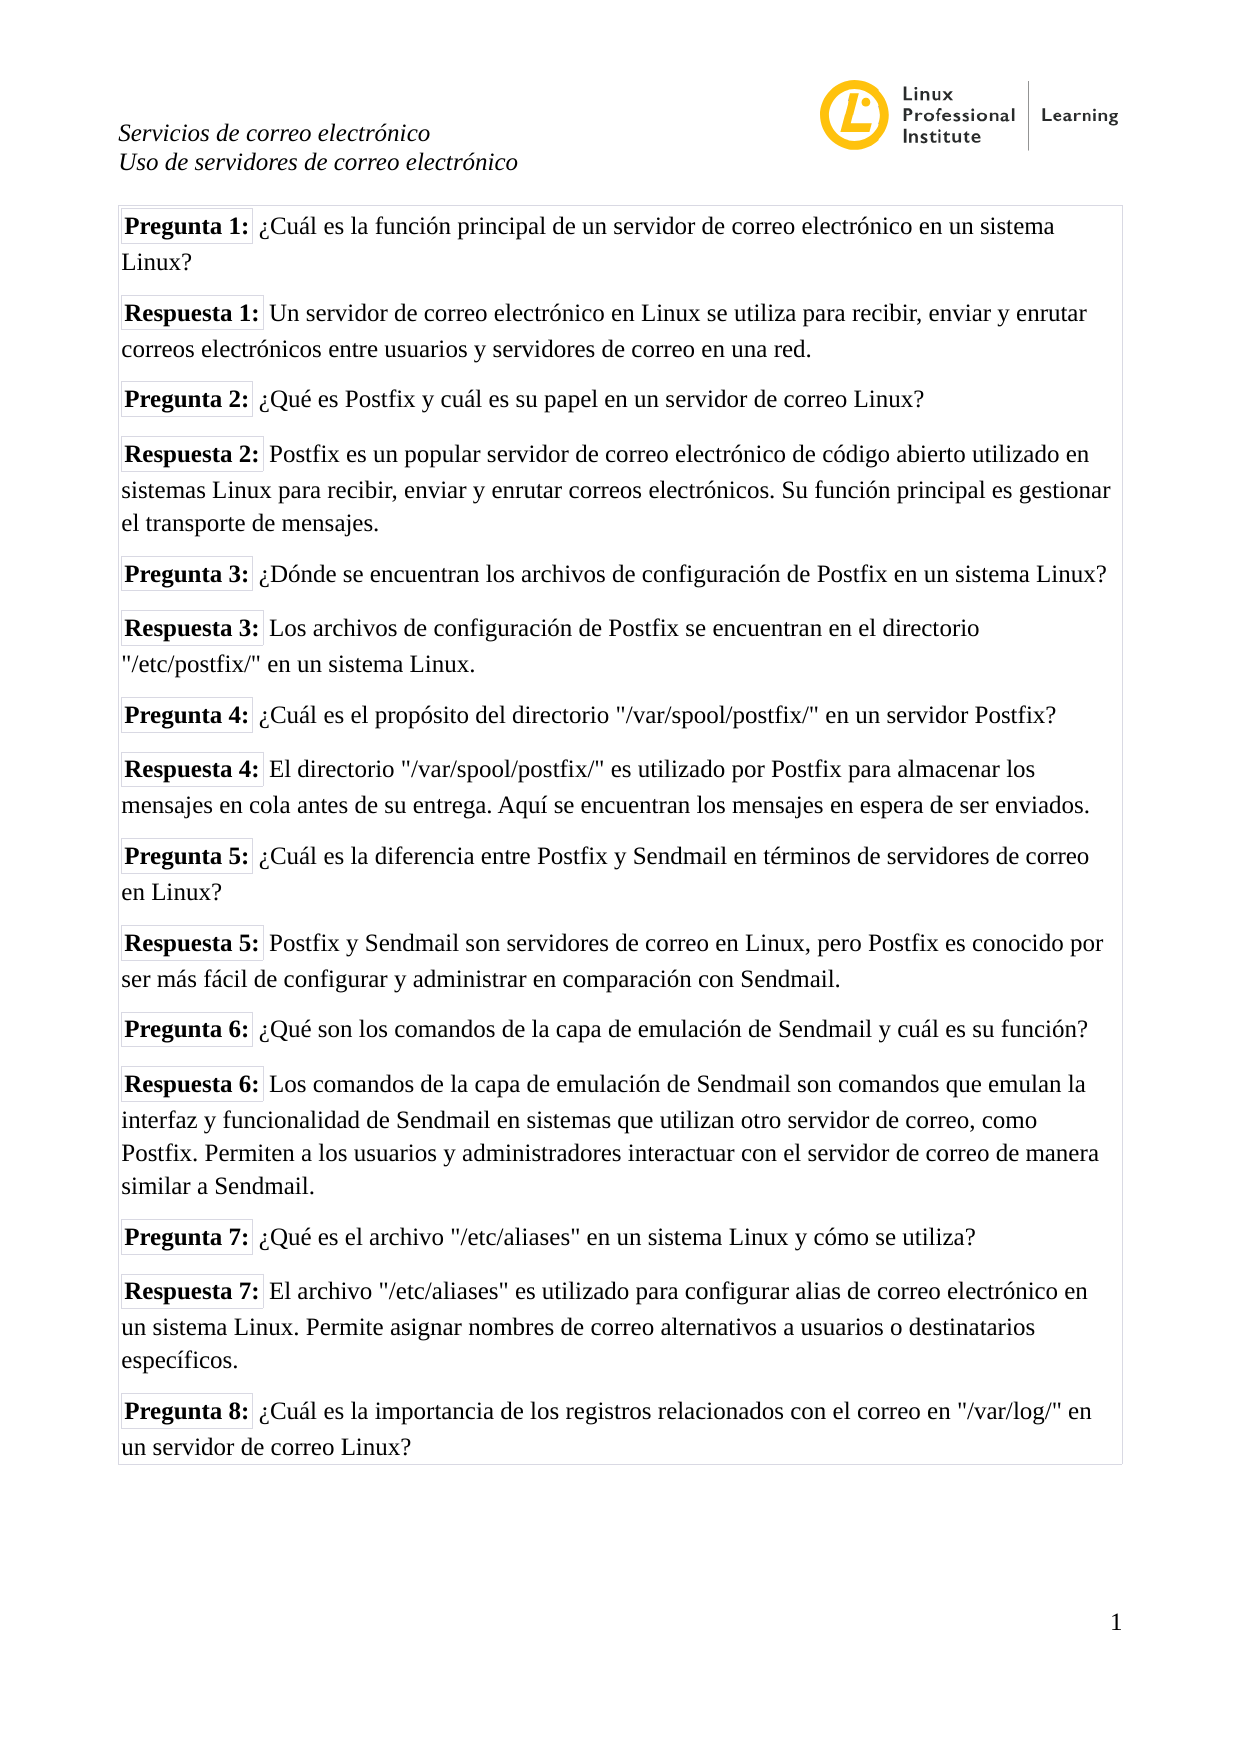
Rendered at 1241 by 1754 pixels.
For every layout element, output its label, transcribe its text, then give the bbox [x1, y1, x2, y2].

text Respuesta 5: Postfix y Sendmail son servidores de correo en Linux, pero Postfix es conocido por ser más fácil de configurar y administrar en comparación con Sendmail. [119, 922, 1122, 993]
text Pregunta 2: ¿Qué es Postfix y cuál es su papel en un servidor de correo Linux? [119, 378, 1122, 416]
text Respuesta 2: Postfix es un popular servidor de correo electrónico de código abierto utilizado en sistemas Linux para recibir, enviar y enrutar correos electrónicos. Su función principal es gestionar el transporte de mensajes. [119, 433, 1122, 537]
text Respuesta 4: El directorio "/var/spool/postfix/" es utilizado por Postfix para almacenar los mensajes en cola antes de su entrega. Aquí se encuentran los mensajes en espera de ser enviados. [119, 748, 1122, 819]
text Pregunta 1: ¿Cuál es la función principal de un servidor de correo electrónico en un sistema Linux? [119, 206, 1122, 276]
picture [819, 79, 1119, 151]
text Pregunta 6: ¿Qué son los comandos de la capa de emulación de Sendmail y cuál es su función? [119, 1008, 1122, 1046]
text Pregunta 7: ¿Qué es el archivo "/etc/aliases" en un sistema Linux y cómo se utiliza? [119, 1216, 1122, 1254]
text Respuesta 7: El archivo "/etc/aliases" es utilizado para configurar alias de correo electrónico en un sistema Linux. Permite asignar nombres de correo alternativos a usuarios o destinatarios específicos. [119, 1270, 1122, 1374]
text Pregunta 8: ¿Cuál es la importancia de los registros relacionados con el correo en "/var/log/" en un servidor de correo Linux? [119, 1390, 1122, 1464]
text Pregunta 5: ¿Cuál es la diferencia entre Postfix y Sendmail en términos de servidores de correo en Linux? [119, 835, 1122, 906]
text Pregunta 4: ¿Cuál es el propósito del directorio "/var/spool/postfix/" en un servidor Postfix? [119, 694, 1122, 732]
text Respuesta 1: Un servidor de correo electrónico en Linux se utiliza para recibir, enviar y enrutar correos electrónicos entre usuarios y servidores de correo en una red. [119, 292, 1122, 363]
text Respuesta 3: Los archivos de configuración de Postfix se encuentran en el directorio "/etc/postfix/" en un sistema Linux. [119, 607, 1122, 678]
text Pregunta 3: ¿Dónde se encuentran los archivos de configuración de Postfix en un sistema Linux? [119, 553, 1122, 591]
text Respuesta 6: Los comandos de la capa de emulación de Sendmail son comandos que emulan la interfaz y funcionalidad de Sendmail en sistemas que utilizan otro servidor de correo, como Postfix. Permiten a los usuarios y administradores interactuar con el servidor de correo de manera similar a Sendmail. [119, 1063, 1122, 1200]
